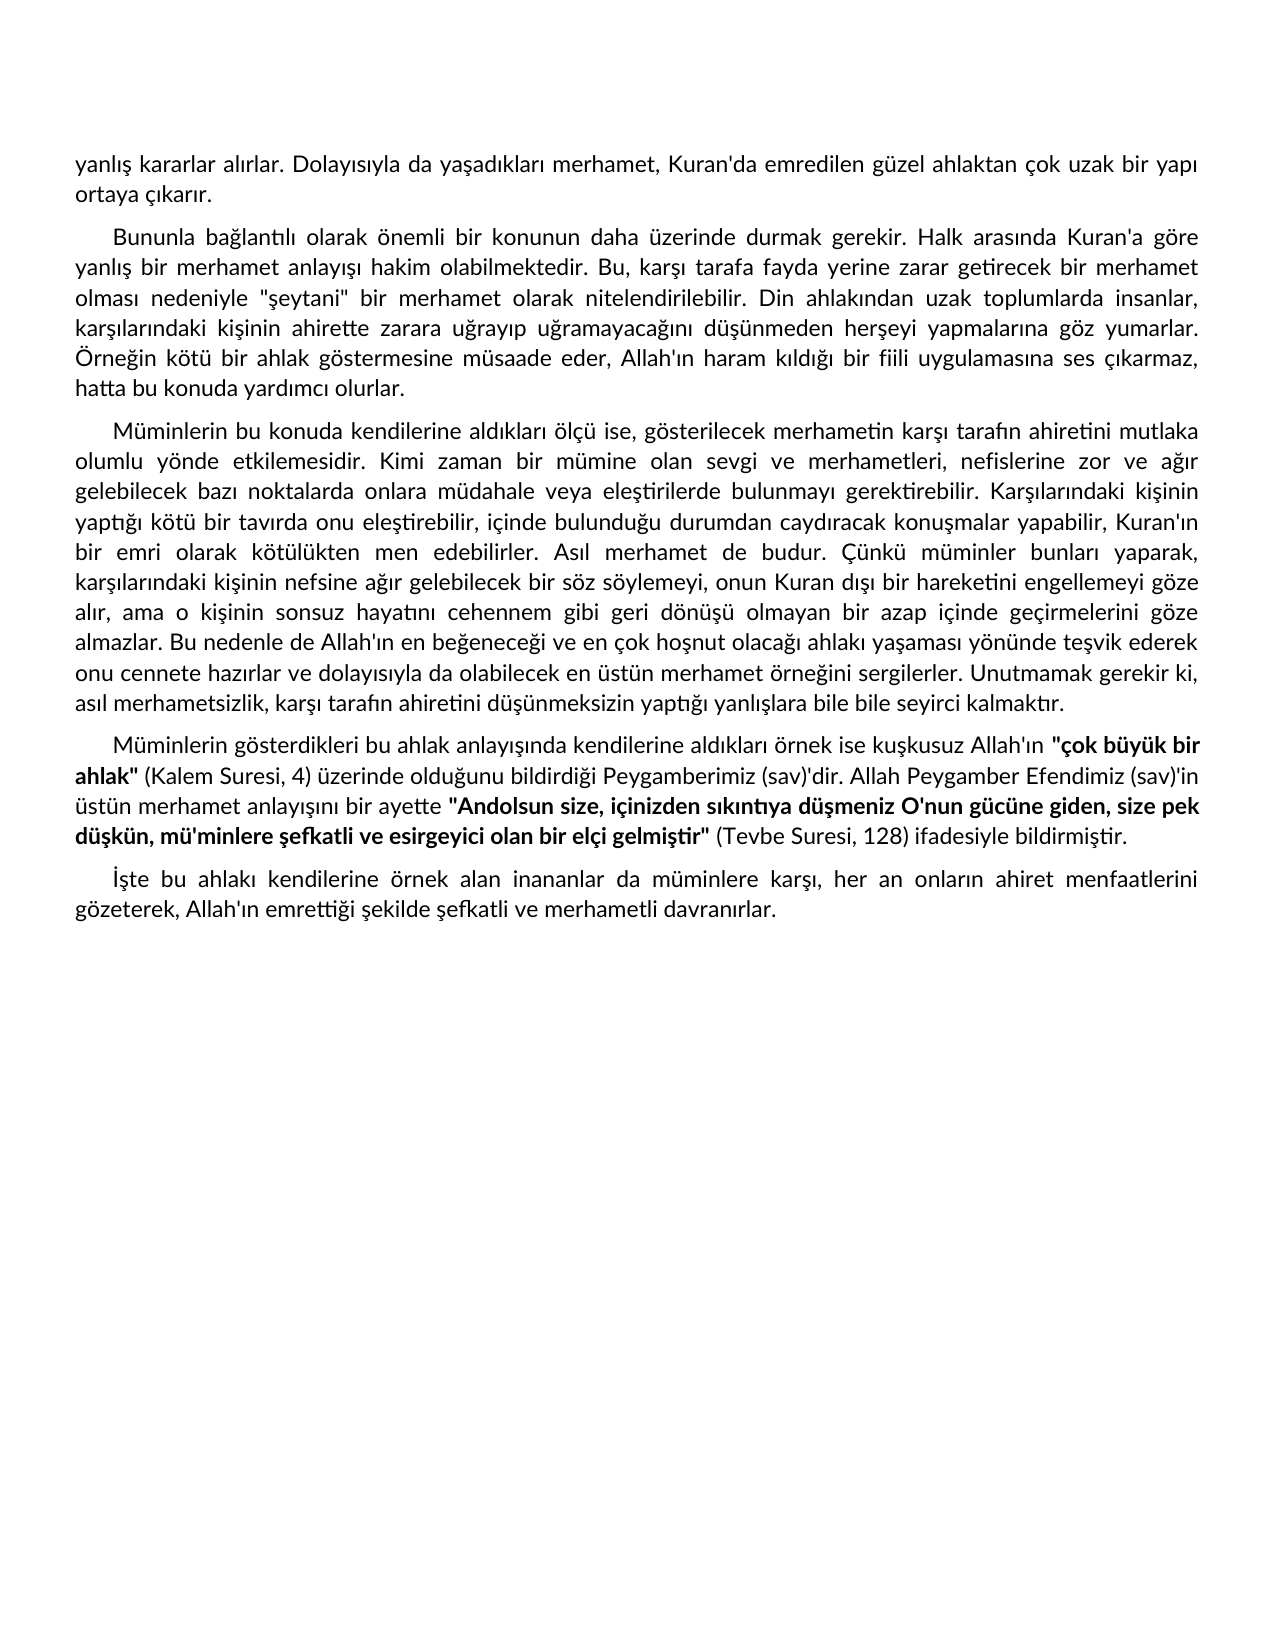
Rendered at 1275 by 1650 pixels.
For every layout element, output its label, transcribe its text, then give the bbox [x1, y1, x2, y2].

text yanlış kararlar alırlar. Dolayısıyla da yaşadıkları merhamet, Kuran'da emredilen güzel ahlaktan çok uzak bir yapı ortaya çıkarır. [75, 150, 1200, 208]
text İşte bu ahlakı kendilerine örnek alan inananlar da müminlere karşı, her an onların ahiret menfaatlerini gözeterek, Allah'ın emrettiği şekilde şefkatli ve merhametli davranırlar. [75, 864, 1200, 922]
text Müminlerin bu konuda kendilerine aldıkları ölçü ise, gösterilecek merhametin karşı tarafın ahiretini mutlaka olumlu yönde etkilemesidir. Kimi zaman bir mümine olan sevgi ve merhametleri, nefislerine zor ve ağır gelebilecek bazı noktalarda onlara müdahale veya eleştirilerde bulunmayı gerektirebilir. Karşılarındaki kişinin yaptığı kötü bir tavırda onu eleştirebilir, içinde bulunduğu durumdan caydıracak konuşmalar yapabilir, Kuran'ın bir emri olarak kötülükten men edebilirler. Asıl merhamet de budur. Çünkü müminler bunları yaparak, karşılarındaki kişinin nefsine ağır gelebilecek bir söz söylemeyi, onun Kuran dışı bir hareketini engellemeyi göze alır, ama o kişinin sonsuz hayatını cehennem gibi geri dönüşü olmayan bir azap içinde geçirmelerini göze almazlar. Bu nedenle de Allah'ın en beğeneceği ve en çok hoşnut olacağı ahlakı yaşaması yönünde teşvik ederek onu cennete hazırlar ve dolayısıyla da olabilecek en üstün merhamet örneğini sergilerler. Unutmamak gerekir ki, asıl merhametsizlik, karşı tarafın ahiretini düşünmeksizin yaptığı yanlışlara bile bile seyirci kalmaktır. [75, 417, 1200, 716]
text Müminlerin gösterdikleri bu ahlak anlayışında kendilerine aldıkları örnek ise kuşkusuz Allah'ın "çok büyük bir ahlak" (Kalem Suresi, 4) üzerinde olduğunu bildirdiği Peygamberimiz (sav)'dir. Allah Peygamber Efendimiz (sav)'in üstün merhamet anlayışını bir ayette "Andolsun size, içinizden sıkıntıya düşmeniz O'nun gücüne giden, size pek düşkün, mü'minlere şefkatli ve esirgeyici olan bir elçi gelmiştir" (Tevbe Suresi, 128) ifadesiyle bildirmiştir. [75, 731, 1200, 849]
text Bununla bağlantılı olarak önemli bir konunun daha üzerinde durmak gerekir. Halk arasında Kuran'a göre yanlış bir merhamet anlayışı hakim olabilmektedir. Bu, karşı tarafa fayda yerine zarar getirecek bir merhamet olması nedeniyle "şeytani" bir merhamet olarak nitelendirilebilir. Din ahlakından uzak toplumlarda insanlar, karşılarındaki kişinin ahirette zarara uğrayıp uğramayacağını düşünmeden herşeyi yapmalarına göz yumarlar. Örneğin kötü bir ahlak göstermesine müsaade eder, Allah'ın haram kıldığı bir fiili uygulamasına ses çıkarmaz, hatta bu konuda yardımcı olurlar. [75, 223, 1200, 401]
